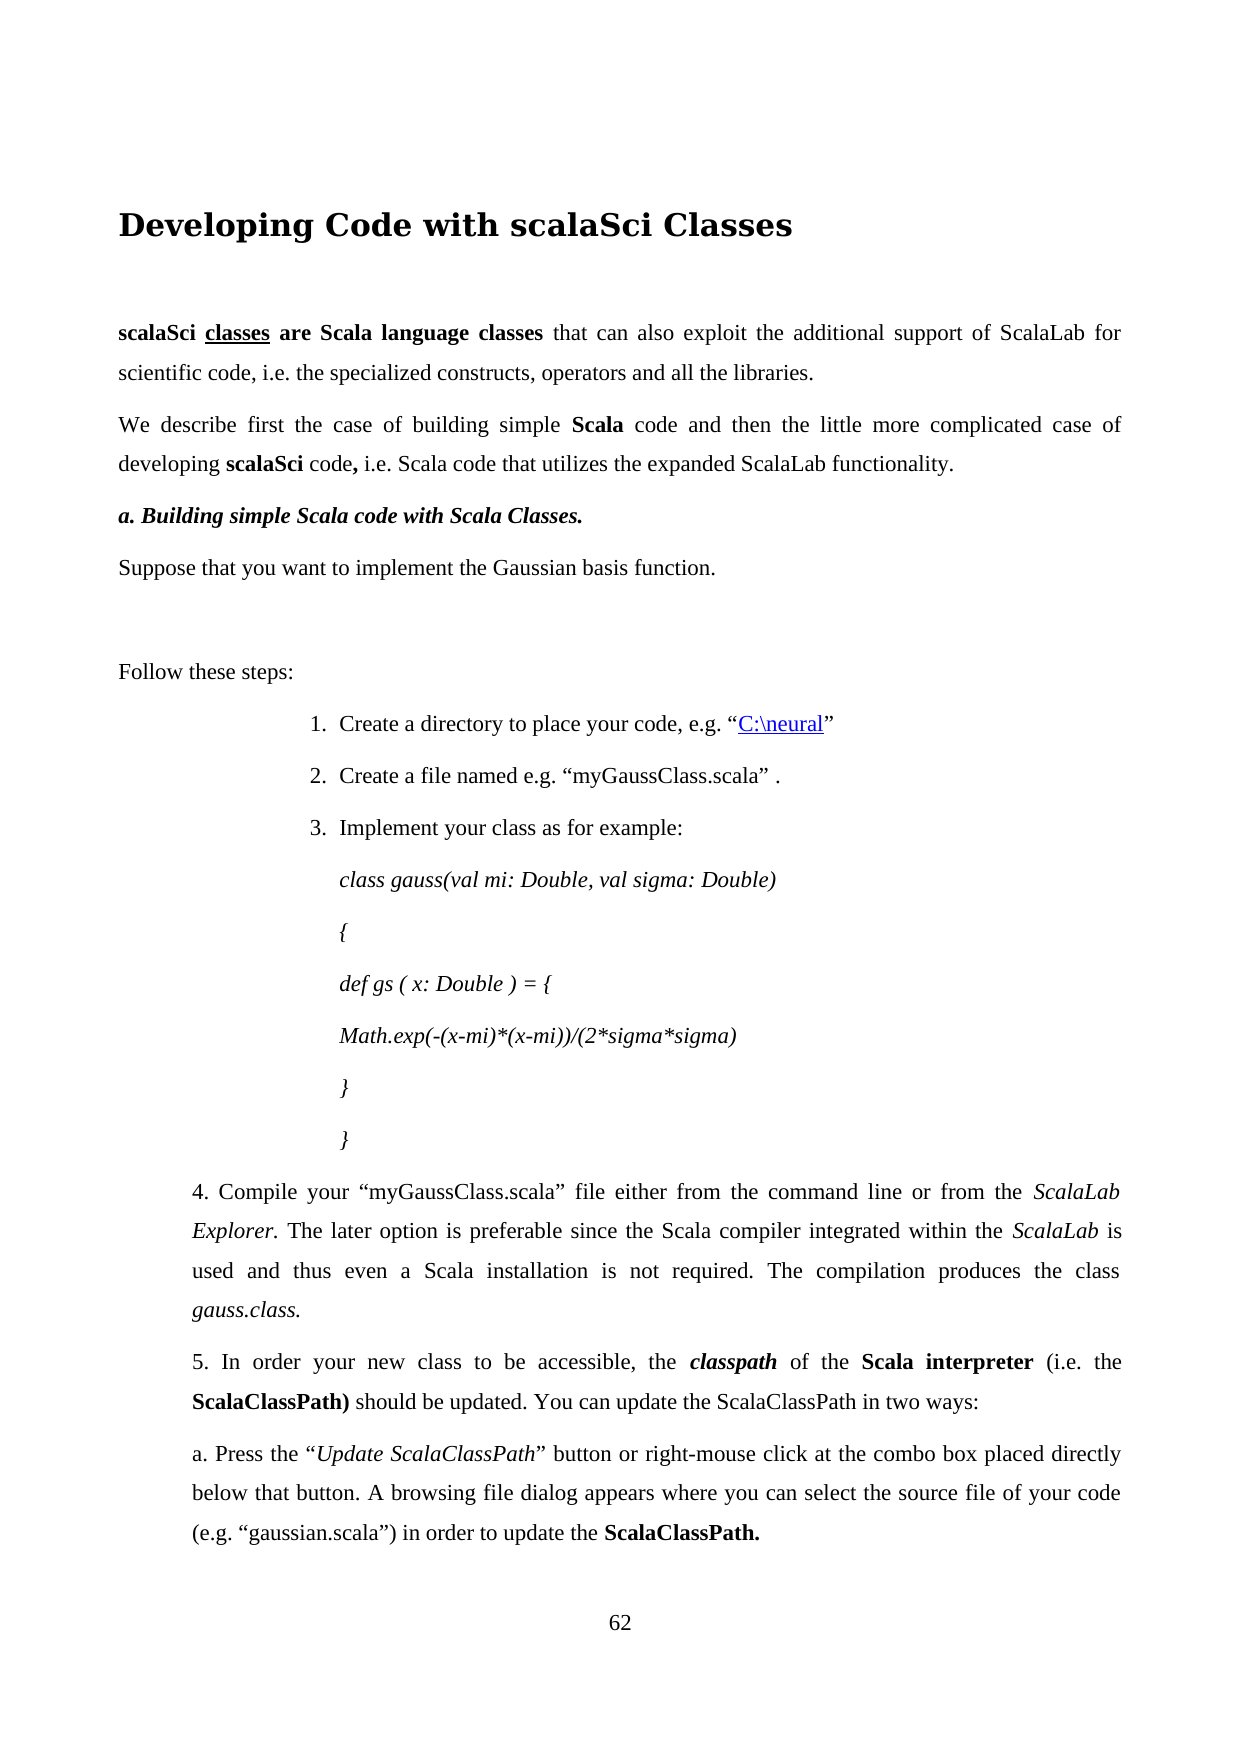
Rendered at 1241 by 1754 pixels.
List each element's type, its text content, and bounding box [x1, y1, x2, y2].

list class gauss(val mi: Double, val sigma: Double) [309, 866, 1122, 892]
list a. Press the “Update ScalaClassPath” button or right-mouse click at the combo box placed directly below that button. A browsing file dialog appears where you can select the source file of your code (e.g. “gaussian.scala”) in order to update the ScalaClassPath. [162, 1440, 1122, 1545]
text We describe first the case of building simple Scala code and then the little more complicated case of developing scalaSci code, i.e. Scala code that utilizes the expanded ScalaLab functionality. [118, 411, 1122, 477]
text Follow these steps: [118, 658, 1122, 684]
list } [309, 1074, 1122, 1100]
list 4. Compile your “myGaussClass.scala” file either from the command line or from the ScalaLab Explorer. The later option is preferable since the Scala compiler integrated within the ScalaLab is used and thus even a Scala installation is not required. The compilation produces the class gauss.class. [162, 1178, 1122, 1323]
list { [309, 918, 1122, 944]
list Implement your class as for example: [309, 814, 1122, 841]
text Suppose that you want to implement the Gaussian basis function. [118, 554, 1122, 581]
text scalaSci classes are Scala language classes that can also exploit the additional support of ScalaLab for scientific code, i.e. the specialized constructs, operators and all the libraries. [118, 319, 1122, 385]
list Math.exp(-(x-mi)*(x-mi))/(2*sigma*sigma) [309, 1022, 1122, 1048]
subtitle Developing Code with scalaSci Classes [118, 207, 1122, 244]
list Create a file named e.g. “myGaussClass.scala” . [309, 762, 1122, 788]
list Create a directory to place your code, e.g. “C:\neural” [309, 710, 1122, 737]
list def gs ( x: Double ) = { [309, 970, 1122, 996]
list } [309, 1126, 1122, 1152]
list 5. In order your new class to be accessible, the classpath of the Scala interpreter (i.e. the ScalaClassPath) should be updated. You can update the ScalaClassPath in two ways: [162, 1348, 1122, 1414]
text a. Building simple Scala code with Scala Classes. [118, 502, 1122, 529]
